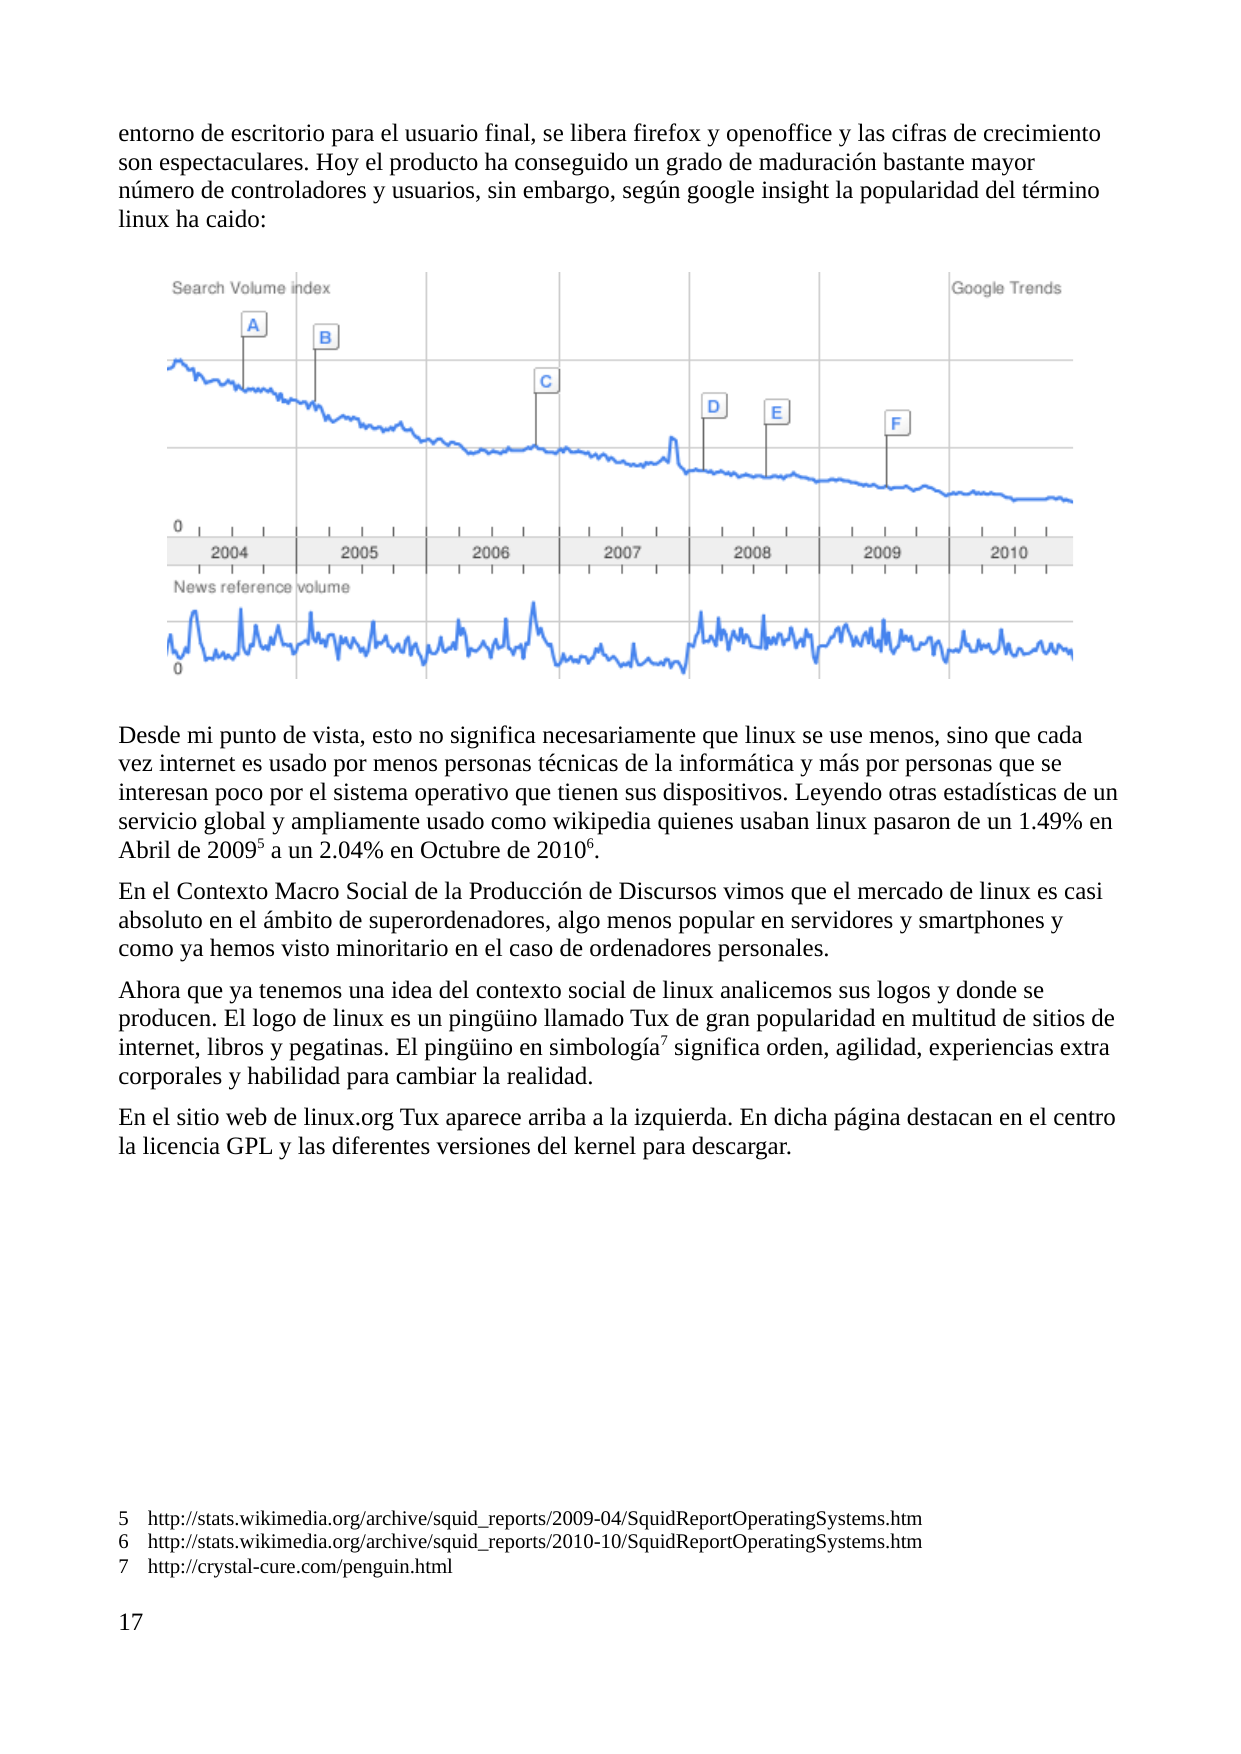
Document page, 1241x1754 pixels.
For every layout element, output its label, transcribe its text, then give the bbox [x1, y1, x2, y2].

picture [167, 272, 1074, 679]
text Ahora que ya tenemos una idea del contexto social de linux analicemos sus logos y donde se producen. El logo de linux es un pingüino llamado Tux de gran popularidad en multitud de sitios de internet, libros y pegatinas. El pingüino en simbología significa orden, agilidad, experiencias extra corporales y habilidad para cambiar la realidad. [118, 975, 1122, 1090]
text http://stats.wikimedia.org/archive/squid_reports/2009-04/SquidReportOperatingSystems.htm [118, 1505, 1122, 1529]
text entorno de escritorio para el usuario final, se libera firefox y openoffice y las cifras de crecimiento son espectaculares. Hoy el producto ha conseguido un grado de maduración bastante mayor número de controladores y usuarios, sin embargo, según google insight la popularidad del término linux ha caido: [118, 118, 1122, 233]
text http://crystal-cure.com/penguin.html [118, 1553, 1122, 1578]
text Desde mi punto de vista, esto no significa necesariamente que linux se use menos, sino que cada vez internet es usado por menos personas técnicas de la informática y más por personas que se interesan poco por el sistema operativo que tienen sus dispositivos. Leyendo otras estadísticas de un servicio global y ampliamente usado como wikipedia quienes usaban linux pasaron de un 1.49% en Abril de 2009 a un 2.04% en Octubre de 2010. [118, 720, 1122, 863]
text En el Contexto Macro Social de la Producción de Discursos vimos que el mercado de linux es casi absoluto en el ámbito de superordenadores, algo menos popular en servidores y smartphones y como ya hemos visto minoritario en el caso de ordenadores personales. [118, 876, 1122, 962]
text En el sitio web de linux.org Tux aparece arriba a la izquierda. En dicha página destacan en el centro la licencia GPL y las diferentes versiones del kernel para descargar. [118, 1102, 1122, 1160]
text http://stats.wikimedia.org/archive/squid_reports/2010-10/SquidReportOperatingSystems.htm [118, 1529, 1122, 1553]
